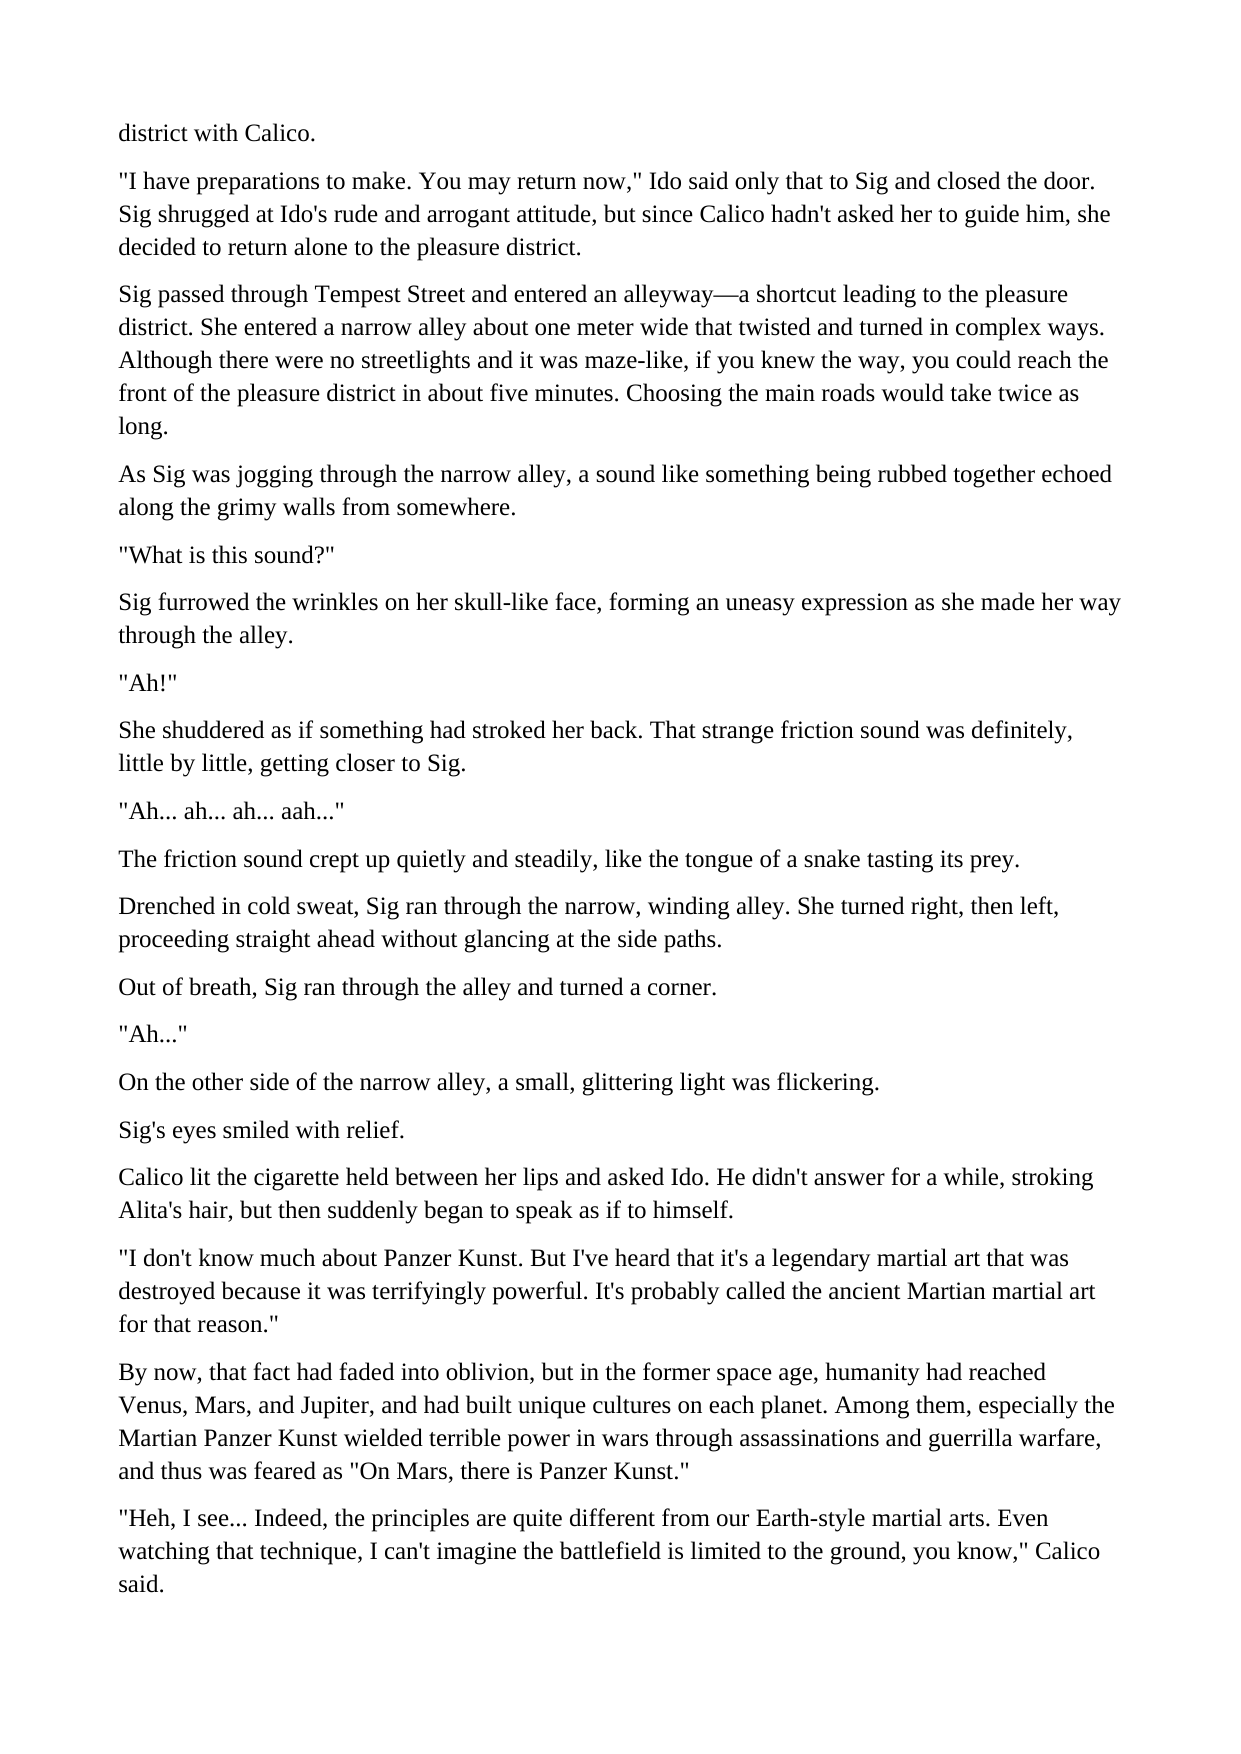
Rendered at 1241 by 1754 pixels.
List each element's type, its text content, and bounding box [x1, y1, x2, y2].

text district with Calico. [118, 118, 1122, 147]
text Out of breath, Sig ran through the alley and turned a corner. [118, 972, 1122, 1001]
text "Ah... ah... ah... aah..." [118, 796, 1122, 825]
text By now, that fact had faded into oblivion, but in the former space age, humanity had reached Venus, Mars, and Jupiter, and had built unique cultures on each planet. Among them, especially the Martian Panzer Kunst wielded terrible power in wars through assassinations and guerrilla warfare, and thus was feared as "On Mars, there is Panzer Kunst." [118, 1357, 1122, 1484]
text The friction sound crept up quietly and steadily, like the tongue of a snake tasting its prey. [118, 844, 1122, 872]
text Sig's eyes smiled with relief. [118, 1115, 1122, 1143]
text Sig passed through Tempest Street and entered an alleyway—a shortcut leading to the pleasure district. She entered a narrow alley about one meter wide that twisted and turned in complex ways. Although there were no streetlights and it was maze-like, if you knew the way, you could reach the front of the pleasure district in about five minutes. Choosing the main roads would take twice as long. [118, 279, 1122, 440]
text On the other side of the narrow alley, a small, glittering light was flickering. [118, 1067, 1122, 1096]
text "I don't know much about Panzer Kunst. But I've heard that it's a legendary martial art that was destroyed because it was terrifyingly powerful. It's probably called the ancient Martian martial art for that reason." [118, 1243, 1122, 1338]
text She shuddered as if something had stroked her back. That strange friction sound was definitely, little by little, getting closer to Sig. [118, 716, 1122, 777]
text "Ah..." [118, 1019, 1122, 1048]
text Calico lit the cigarette held between her lips and asked Ido. He didn't answer for a while, stroking Alita's hair, but then suddenly began to speak as if to himself. [118, 1162, 1122, 1224]
text As Sig was jogging through the narrow alley, a sound like something being rubbed together echoed along the grimy walls from somewhere. [118, 459, 1122, 521]
text "I have preparations to make. You may return now," Ido said only that to Sig and closed the door. Sig shrugged at Ido's rude and arrogant attitude, but since Calico hadn't asked her to guide him, she decided to return alone to the pleasure district. [118, 166, 1122, 261]
text Sig furrowed the wrinkles on her skull-like face, forming an uneasy expression as she made her way through the alley. [118, 587, 1122, 649]
text "Ah!" [118, 668, 1122, 697]
text "What is this sound?" [118, 540, 1122, 568]
text "Heh, I see... Indeed, the principles are quite different from our Earth-style martial arts. Even watching that technique, I can't imagine the battlefield is limited to the ground, you know," Calico said. [118, 1503, 1122, 1598]
text Drenched in cold sweat, Sig ran through the narrow, winding alley. She turned right, then left, proceeding straight ahead without glancing at the side paths. [118, 891, 1122, 953]
